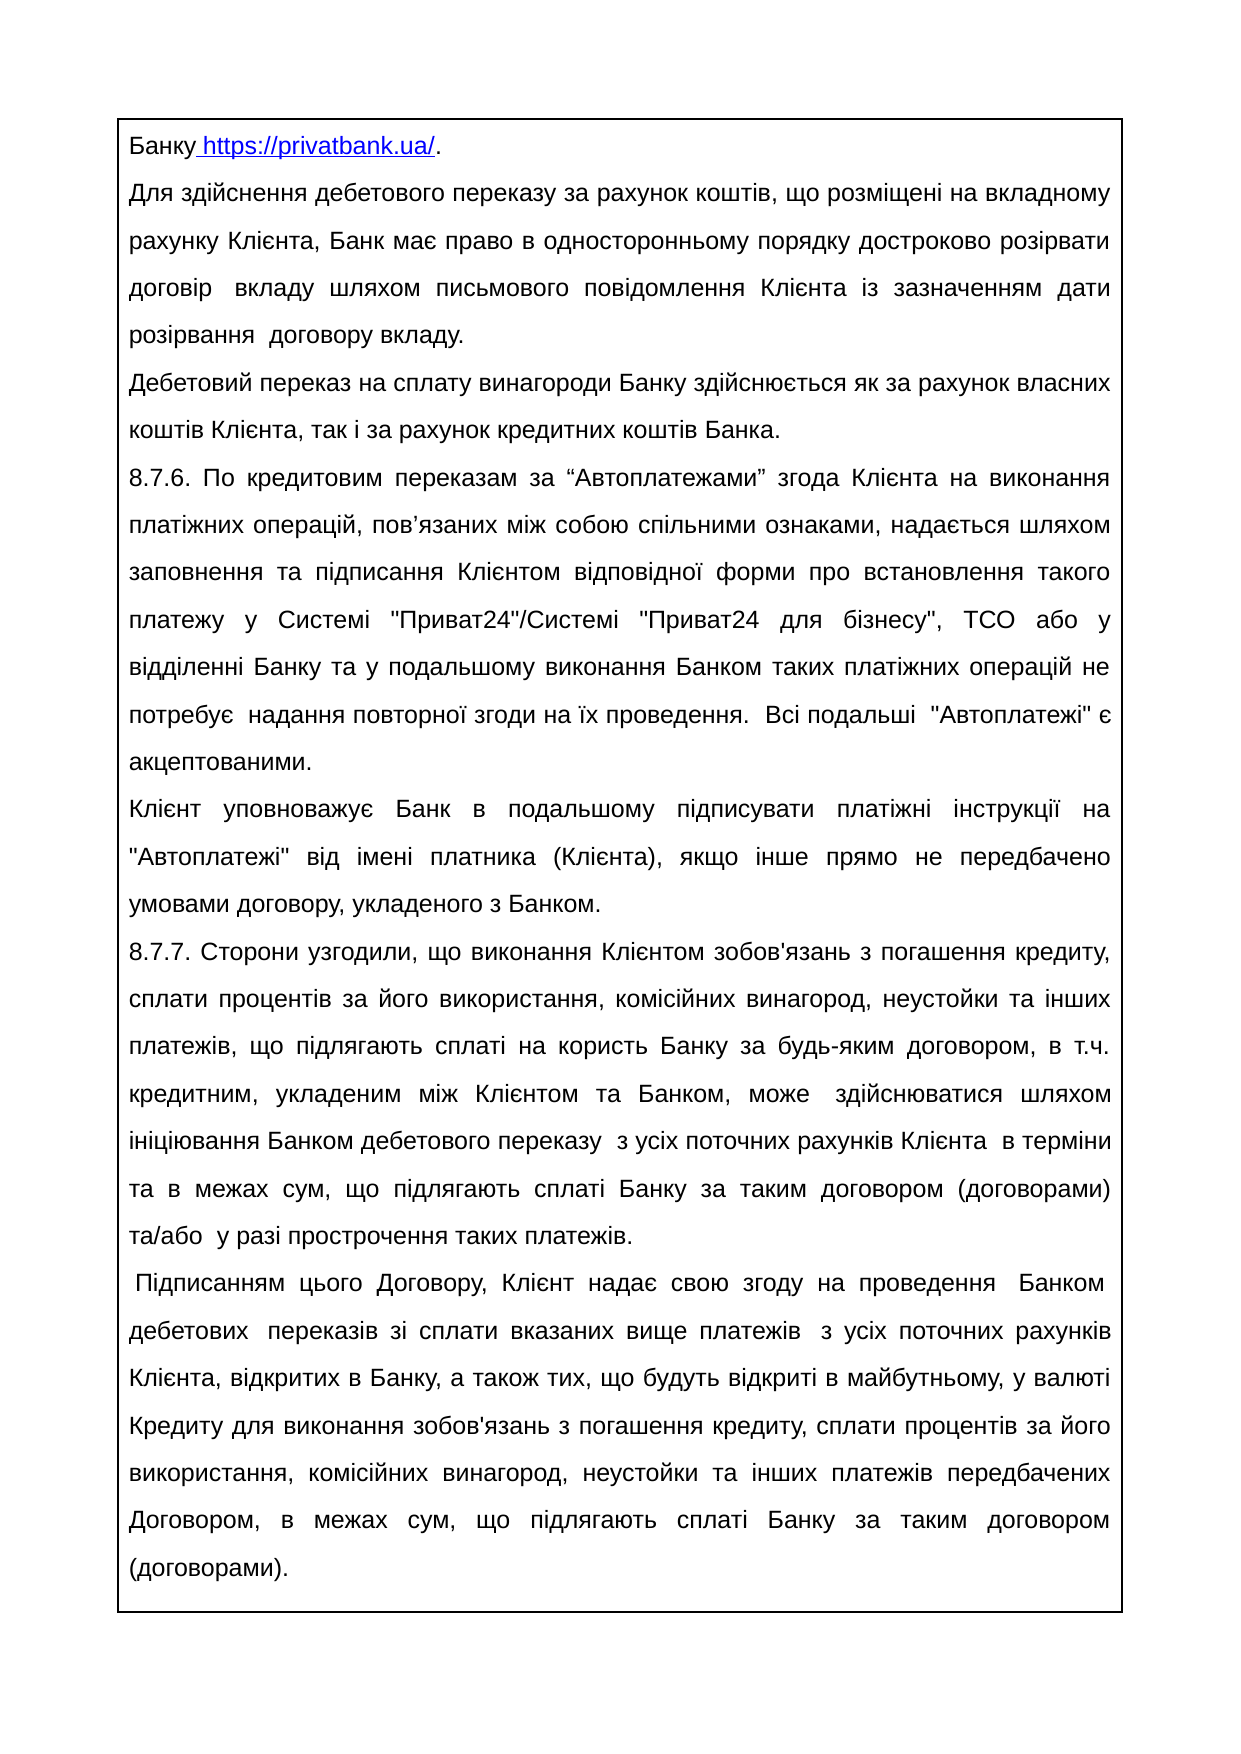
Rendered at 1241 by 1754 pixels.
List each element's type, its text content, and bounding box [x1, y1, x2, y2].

table_cell Банку https://privatbank.ua/. Для здійснення дебетового переказу за рахунок коштів, що розміщені на вкладному рахунку Клієнта, Банк має право в односторонньому порядку достроково розірвати договір вкладу шляхом письмового повідомлення Клієнта із зазначенням дати розірвання договору вкладу. Дебетовий переказ на сплату винагороди Банку здійснюється як за рахунок власних коштів Клієнта, так і за рахунок кредитних коштів Банка. 8.7.6. По кредитовим переказам за “Автоплатежами” згода Клієнта на виконання платіжних операцій, пов’язаних між собою спільними ознаками, надається шляхом заповнення та підписання Клієнтом відповідної форми про встановлення такого платежу у Системі "Приват24"/Системі "Приват24 для бізнесу", ТСО або у відділенні Банку та у подальшому виконання Банком таких платіжних операцій не потребує надання повторної згоди на їх проведення. Всі подальші "Автоплатежі" є акцептованими. Клієнт уповноважує Банк в подальшому підписувати платіжні інструкції на "Автоплатежі" від імені платника (Клієнта), якщо інше прямо не передбачено умовами договору, укладеного з Банком. 8.7.7. Сторони узгодили, що виконання Клієнтом зобов'язань з погашення кредиту, сплати процентів за його використання, комісійних винагород, неустойки та інших платежів, що підлягають сплаті на користь Банку за будь-яким договором, в т.ч. кредитним, укладеним між Клієнтом та Банком, може здійснюватися шляхом ініціювання Банком дебетового переказу з усіх поточних рахунків Клієнта в терміни та в межах сум, що підлягають сплаті Банку за таким договором (договорами) та/або у разі прострочення таких платежів. Підписанням цього Договору, Клієнт надає свою згоду на проведення Банком дебетових переказів зі сплати вказаних вище платежів з усіх поточних рахунків Клієнта, відкритих в Банку, а також тих, що будуть відкриті в майбутньому, у валюті Кредиту для виконання зобов'язань з погашення кредиту, сплати процентів за його використання, комісійних винагород, неустойки та інших платежів передбачених Договором, в межах сум, що підлягають сплаті Банку за таким договором (договорами). [119, 120, 1121, 1611]
